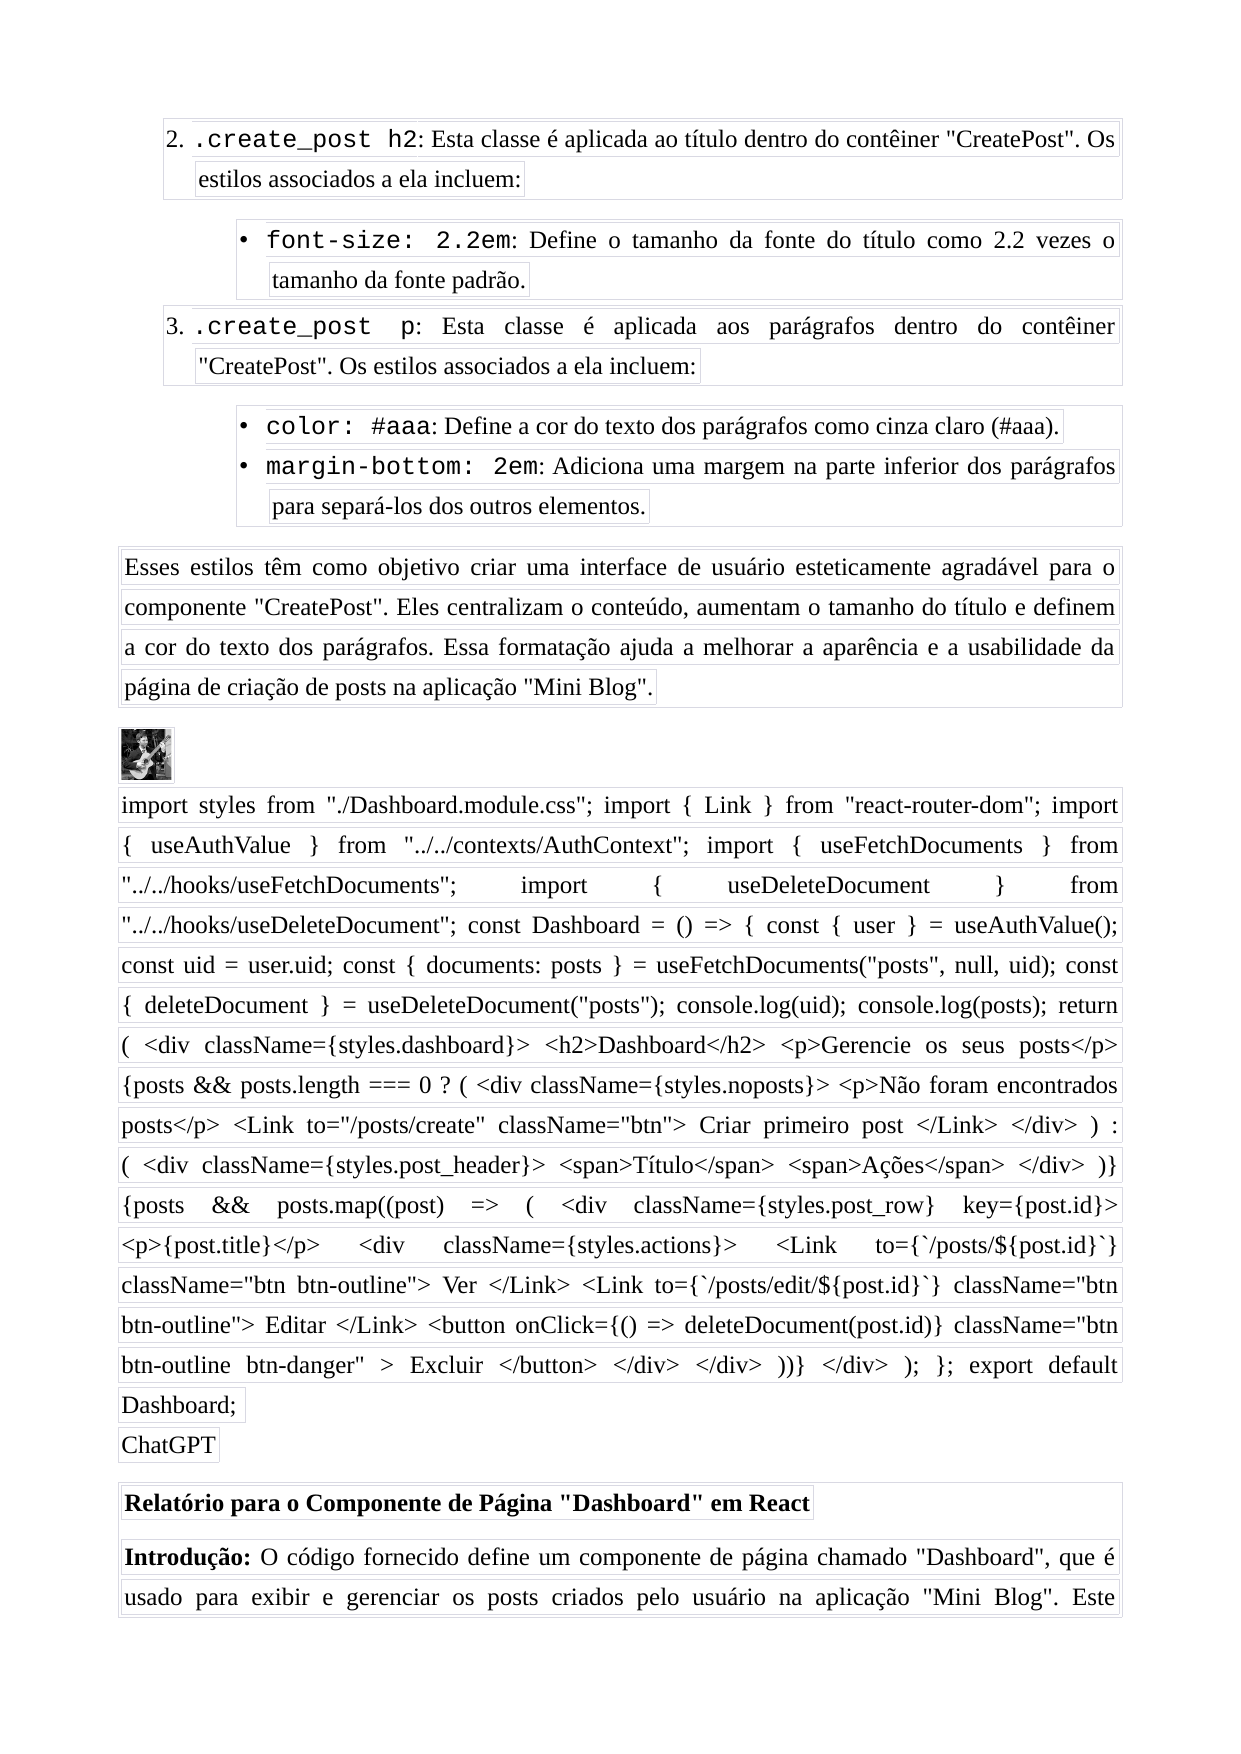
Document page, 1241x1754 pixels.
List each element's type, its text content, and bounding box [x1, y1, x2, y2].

text { useAuthValue } from "../../contexts/AuthContext"; import { useFetchDocuments } from [119, 828, 1122, 862]
text className="btn btn-outline"> Ver </Link> <Link to={`/posts/edit/${post.id}`} className="btn [119, 1268, 1122, 1302]
text posts</p> <Link to="/posts/create" className="btn"> Criar primeiro post </Link> </div> ) : [119, 1108, 1122, 1142]
picture [121, 729, 172, 780]
text ( <div className={styles.post_header}> <span>Título</span> <span>Ações</span> </div> )} [119, 1148, 1122, 1182]
list .create_post p: Esta classe é aplicada aos parágrafos dentro do contêiner "CreatePost". Os estilos associados a ela incluem: [164, 306, 1122, 385]
list color: #aaa: Define a cor do texto dos parágrafos como cinza claro (#aaa). [237, 406, 1122, 443]
text Relatório para o Componente de Página "Dashboard" em React [119, 1483, 1122, 1519]
text btn-outline"> Editar </Link> <button onClick={() => deleteDocument(post.id)} className="btn [119, 1308, 1122, 1342]
text [220, 1427, 1122, 1462]
text { deleteDocument } = useDeleteDocument("posts"); console.log(uid); console.log(posts); return [119, 988, 1122, 1022]
list .create_post h2: Esta classe é aplicada ao título dentro do contêiner "CreatePost". Os estilos associados a ela incluem: [164, 119, 1122, 199]
text Dashboard; [118, 1383, 1122, 1422]
text "../../hooks/useDeleteDocument"; const Dashboard = () => { const { user } = useAuthValue(); [119, 908, 1122, 942]
list font-size: 2.2em: Define o tamanho da fonte do título como 2.2 vezes o tamanho da fonte padrão. [237, 220, 1122, 299]
list margin-bottom: 2em: Adiciona uma margem na parte inferior dos parágrafos para separá-los dos outros elementos. [237, 445, 1122, 526]
text import styles from "./Dashboard.module.css"; import { Link } from "react-router-dom"; import [119, 788, 1122, 822]
text {posts && posts.map((post) => ( <div className={styles.post_row} key={post.id}> [119, 1188, 1122, 1222]
text ChatGPT [119, 1428, 219, 1462]
text Esses estilos têm como objetivo criar uma interface de usuário esteticamente agradável para o componente "CreatePost". Eles centralizam o conteúdo, aumentam o tamanho do título e definem a cor do texto dos parágrafos. Essa formatação ajuda a melhorar a aparência e a usabilidade da página de criação de posts na aplicação "Mini Blog". [119, 547, 1122, 707]
text "../../hooks/useFetchDocuments"; import { useDeleteDocument } from [119, 868, 1122, 902]
text btn-outline btn-danger" > Excluir </button> </div> </div> ))} </div> ); }; export default [119, 1348, 1122, 1382]
text <p>{post.title}</p> <div className={styles.actions}> <Link to={`/posts/${post.id}`} [119, 1228, 1122, 1262]
text const uid = user.uid; const { documents: posts } = useFetchDocuments("posts", null, uid); const [119, 948, 1122, 982]
text ( <div className={styles.dashboard}> <h2>Dashboard</h2> <p>Gerencie os seus posts</p> [119, 1028, 1122, 1062]
text Introdução: O código fornecido define um componente de página chamado "Dashboard", que é usado para exibir e gerenciar os posts criados pelo usuário na aplicação "Mini Blog". Este [119, 1536, 1122, 1617]
text {posts && posts.length === 0 ? ( <div className={styles.noposts}> <p>Não foram encontrados [119, 1068, 1122, 1102]
